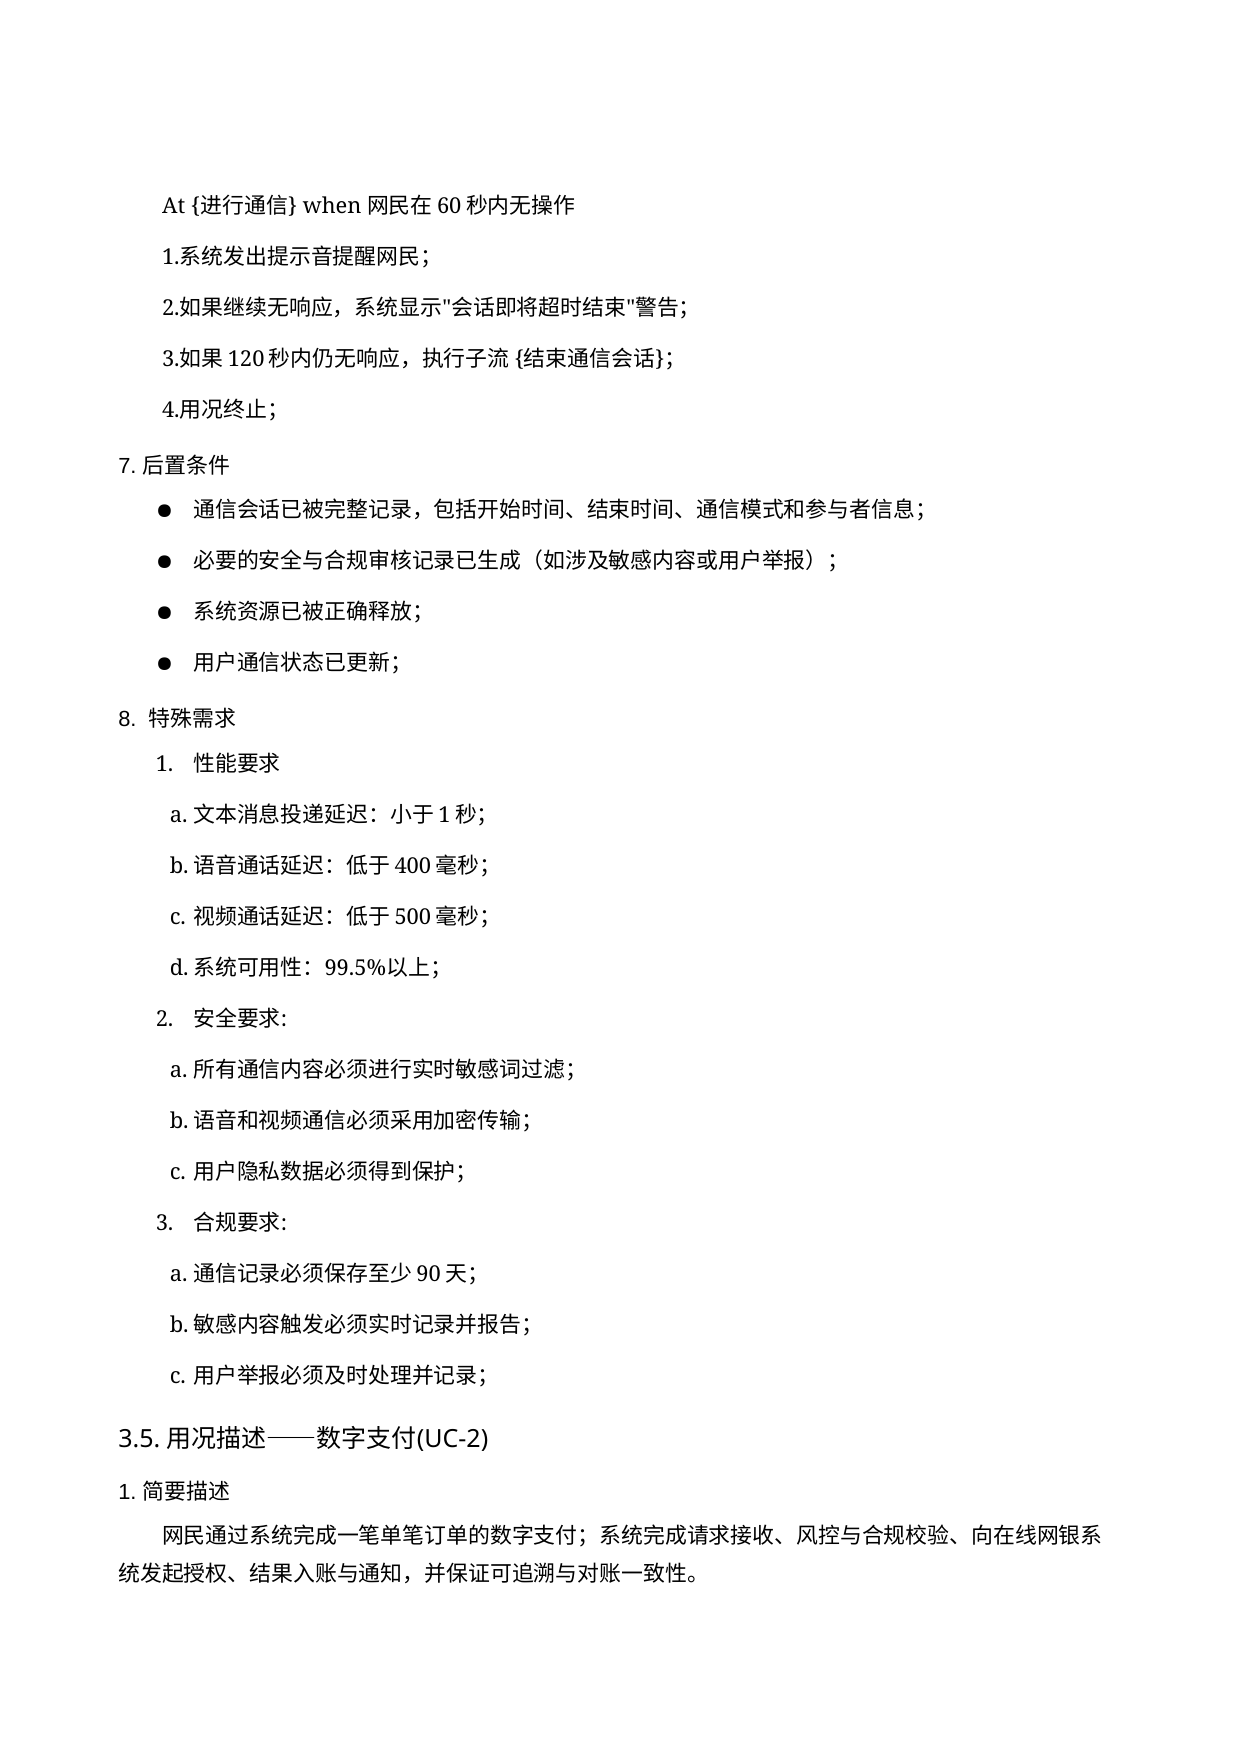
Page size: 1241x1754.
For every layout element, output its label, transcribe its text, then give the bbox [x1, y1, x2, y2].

list 语音和视频通信必须采用加密传输； [169, 1103, 1122, 1134]
list 通信记录必须保存至少90天； [169, 1256, 1122, 1288]
list 性能要求 [156, 746, 1122, 777]
text At {进行通信} when 网民在60秒内无操作 [118, 188, 1122, 219]
list 必要的安全与合规审核记录已生成（如涉及敏感内容或用户举报）； [156, 543, 1122, 575]
list 系统资源已被正确释放； [156, 594, 1122, 626]
list 敏感内容触发必须实时记录并报告； [169, 1307, 1122, 1339]
list 用户通信状态已更新； [156, 645, 1122, 677]
list 文本消息投递延迟：小于1秒； [169, 797, 1122, 828]
text 2.如果继续无响应，系统显示"会话即将超时结束"警告； [118, 290, 1122, 321]
list 安全要求: [156, 1001, 1122, 1032]
subtitle 后置条件 [118, 448, 1122, 480]
text 网民通过系统完成一笔单笔订单的数字支付；系统完成请求接收、风控与合规校验、向在线网银系统发起授权、结果入账与通知，并保证可追溯与对账一致性。 [118, 1518, 1122, 1588]
list 语音通话延迟：低于400毫秒； [169, 848, 1122, 879]
text 3.如果120秒内仍无响应，执行子流 {结束通信会话}； [118, 341, 1122, 372]
list 视频通话延迟：低于500毫秒； [169, 899, 1122, 930]
list 合规要求: [156, 1205, 1122, 1237]
list 用户举报必须及时处理并记录； [169, 1358, 1122, 1390]
list 用户隐私数据必须得到保护； [169, 1154, 1122, 1186]
text 4.用况终止； [118, 392, 1122, 423]
text 1.系统发出提示音提醒网民； [118, 239, 1122, 270]
list 所有通信内容必须进行实时敏感词过滤； [169, 1052, 1122, 1083]
subtitle 用况描述——数字支付(UC-2) [118, 1419, 1122, 1455]
list 系统可用性：99.5%以上； [169, 950, 1122, 981]
list 通信会话已被完整记录，包括开始时间、结束时间、通信模式和参与者信息； [156, 492, 1122, 524]
subtitle 特殊需求 [118, 701, 1122, 733]
subtitle 简要描述 [118, 1474, 1122, 1506]
